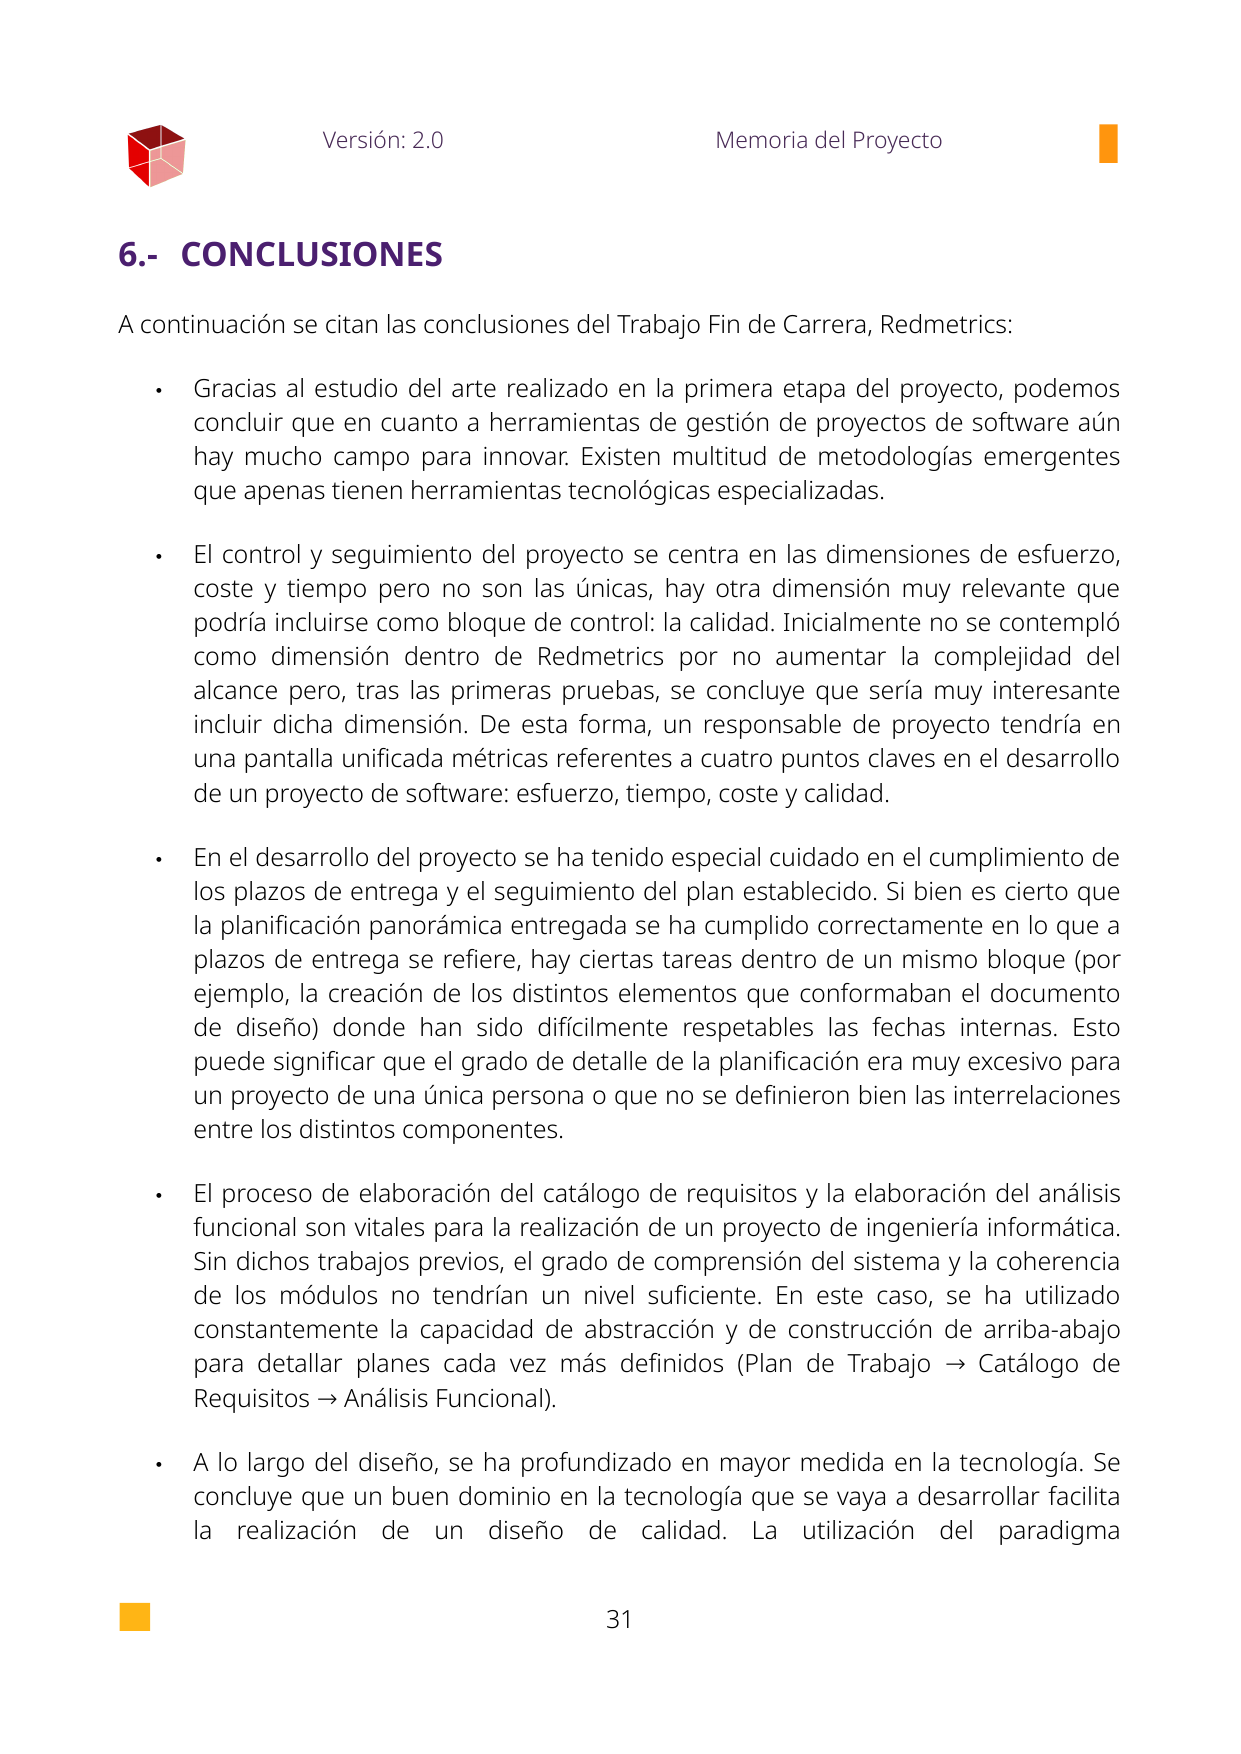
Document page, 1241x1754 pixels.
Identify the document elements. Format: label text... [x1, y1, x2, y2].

picture [123, 123, 189, 189]
subtitle Conclusiones [118, 231, 1122, 276]
text A continuación se citan las conclusiones del Trabajo Fin de Carrera, Redmetrics: [118, 306, 1122, 341]
list A lo largo del diseño, se ha profundizado en mayor medida en la tecnología. Se concluye que un buen dominio en la tecnología que se vaya a desarrollar facilita la realización de un diseño de calidad. La utilización del paradigma [156, 1444, 1122, 1546]
list Gracias al estudio del arte realizado en la primera etapa del proyecto, podemos concluir que en cuanto a herramientas de gestión de proyectos de software aún hay mucho campo para innovar. Existen multitud de metodologías emergentes que apenas tienen herramientas tecnológicas especializadas. [156, 371, 1122, 507]
list El proceso de elaboración del catálogo de requisitos y la elaboración del análisis funcional son vitales para la realización de un proyecto de ingeniería informática. Sin dichos trabajos previos, el grado de comprensión del sistema y la coherencia de los módulos no tendrían un nivel suficiente. En este caso, se ha utilizado constantemente la capacidad de abstracción y de construcción de arriba-abajo para detallar planes cada vez más definidos (Plan de Trabajo → Catálogo de Requisitos → Análisis Funcional). [156, 1176, 1122, 1414]
list En el desarrollo del proyecto se ha tenido especial cuidado en el cumplimiento de los plazos de entrega y el seguimiento del plan establecido. Si bien es cierto que la planificación panorámica entregada se ha cumplido correctamente en lo que a plazos de entrega se refiere, hay ciertas tareas dentro de un mismo bloque (por ejemplo, la creación de los distintos elementos que conformaban el documento de diseño) donde han sido difícilmente respetables las fechas internas. Esto puede significar que el grado de detalle de la planificación era muy excesivo para un proyecto de una única persona o que no se definieron bien las interrelaciones entre los distintos componentes. [156, 839, 1122, 1146]
list El control y seguimiento del proyecto se centra en las dimensiones de esfuerzo, coste y tiempo pero no son las únicas, hay otra dimensión muy relevante que podría incluirse como bloque de control: la calidad. Inicialmente no se contempló como dimensión dentro de Redmetrics por no aumentar la complejidad del alcance pero, tras las primeras pruebas, se concluye que sería muy interesante incluir dicha dimensión. De esta forma, un responsable de proyecto tendría en una pantalla unificada métricas referentes a cuatro puntos claves en el desarrollo de un proyecto de software: esfuerzo, tiempo, coste y calidad. [156, 537, 1122, 809]
